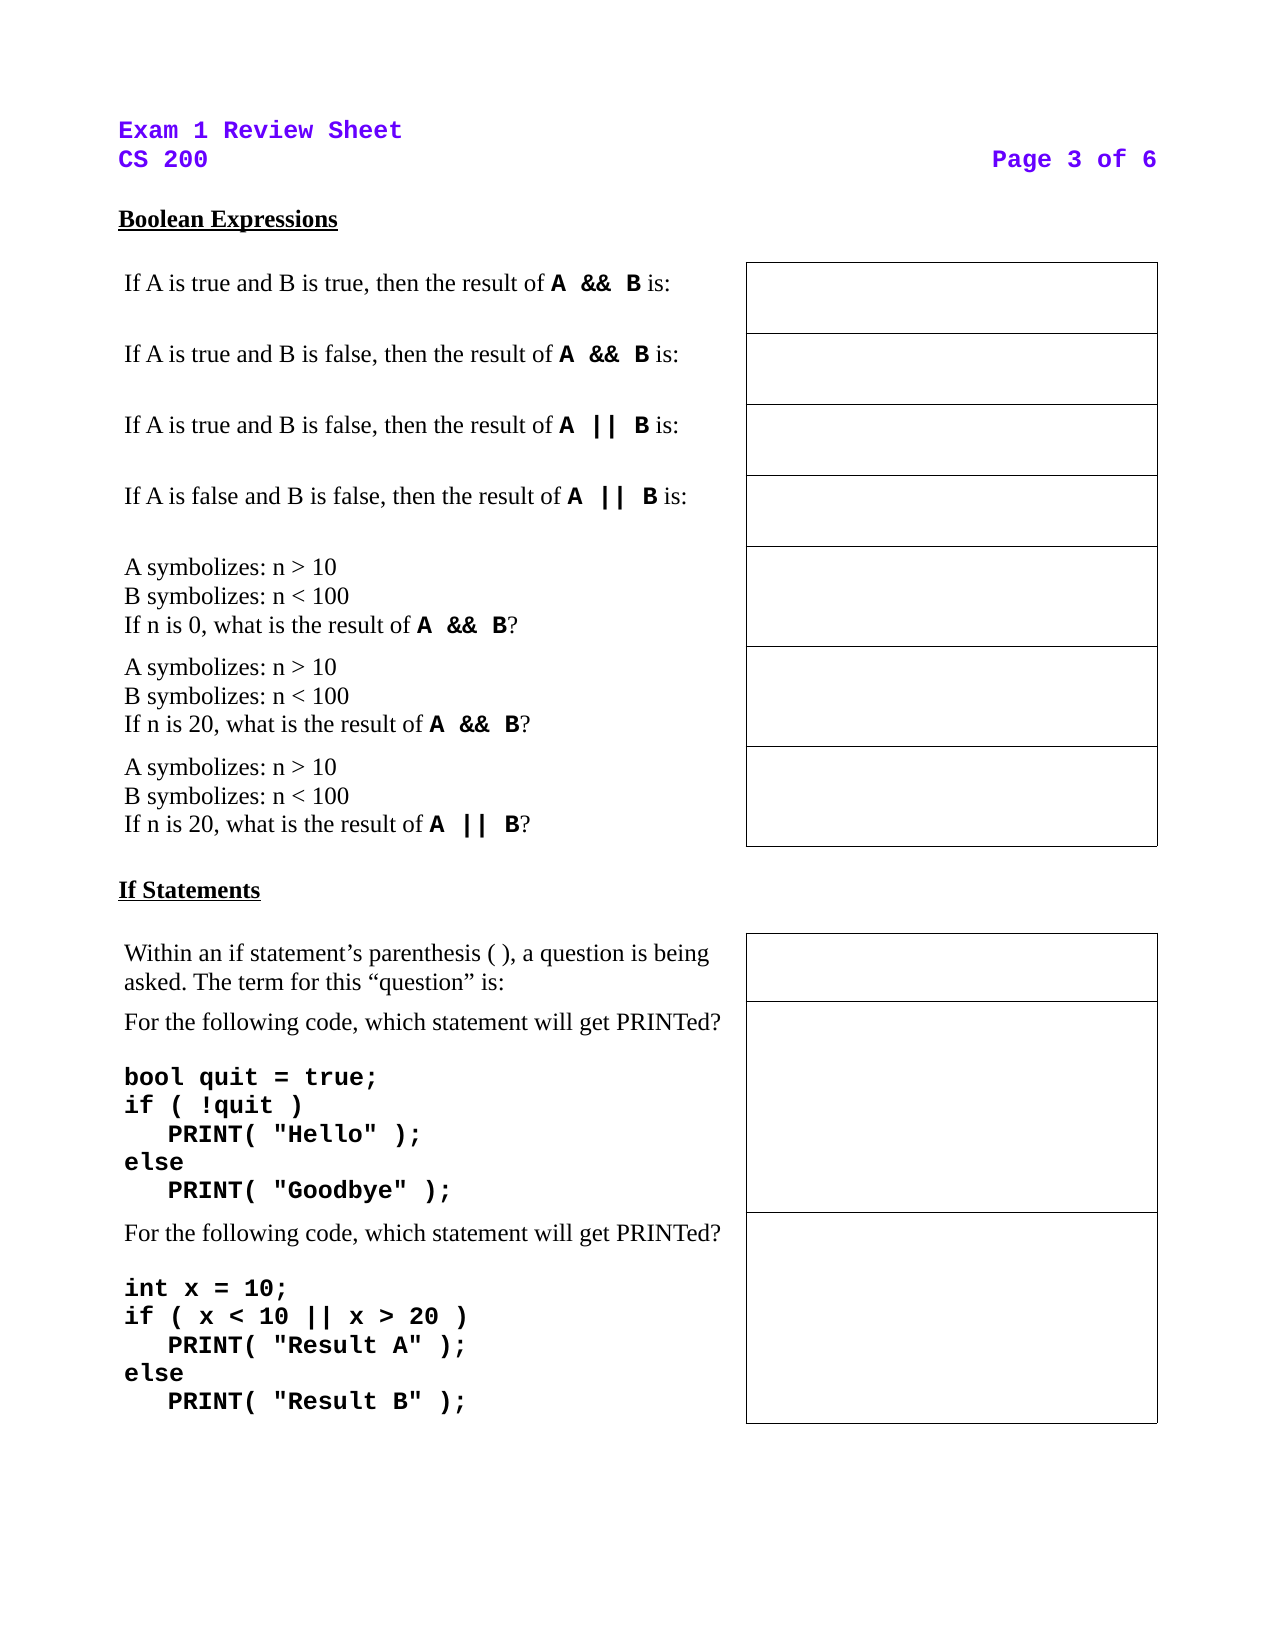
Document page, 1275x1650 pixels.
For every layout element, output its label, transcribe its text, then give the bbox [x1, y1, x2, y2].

table_header If A is true and B is true, then the result of A && B is: [118, 262, 746, 333]
table_cell A symbolizes: n > 10 B symbolizes: n < 100 If n is 0, what is the result of A && B? [118, 546, 746, 646]
table_cell For the following code, which statement will get PRINTed? int x = 10; if ( x < 10 || x > 20 ) PRINT( "Result A" ); else PRINT( "Result B" ); [118, 1212, 746, 1423]
table_cell For the following code, which statement will get PRINTed? bool quit = true; if ( !quit ) PRINT( "Hello" ); else PRINT( "Goodbye" ); [118, 1001, 746, 1212]
table_cell If A is true and B is false, then the result of A || B is: [118, 404, 746, 475]
table_cell [747, 1002, 1157, 1212]
table_cell [747, 1213, 1157, 1423]
text If Statements [118, 875, 1157, 904]
table_cell [747, 476, 1157, 546]
table_cell If A is false and B is false, then the result of A || B is: [118, 475, 746, 546]
table_header Within an if statement’s parenthesis ( ), a question is being asked. The term for this “question” is: [118, 933, 746, 1001]
table_cell [747, 405, 1157, 475]
table_cell A symbolizes: n > 10 B symbolizes: n < 100 If n is 20, what is the result of A || B? [118, 746, 746, 846]
table_cell [747, 547, 1157, 646]
table_cell [747, 647, 1157, 746]
table_cell A symbolizes: n > 10 B symbolizes: n < 100 If n is 20, what is the result of A && B? [118, 646, 746, 746]
table_cell [747, 334, 1157, 404]
table_header [747, 263, 1157, 333]
text Boolean Expressions [118, 204, 1157, 233]
table_cell [747, 747, 1157, 846]
table_header [747, 934, 1157, 1001]
table_cell If A is true and B is false, then the result of A && B is: [118, 333, 746, 404]
